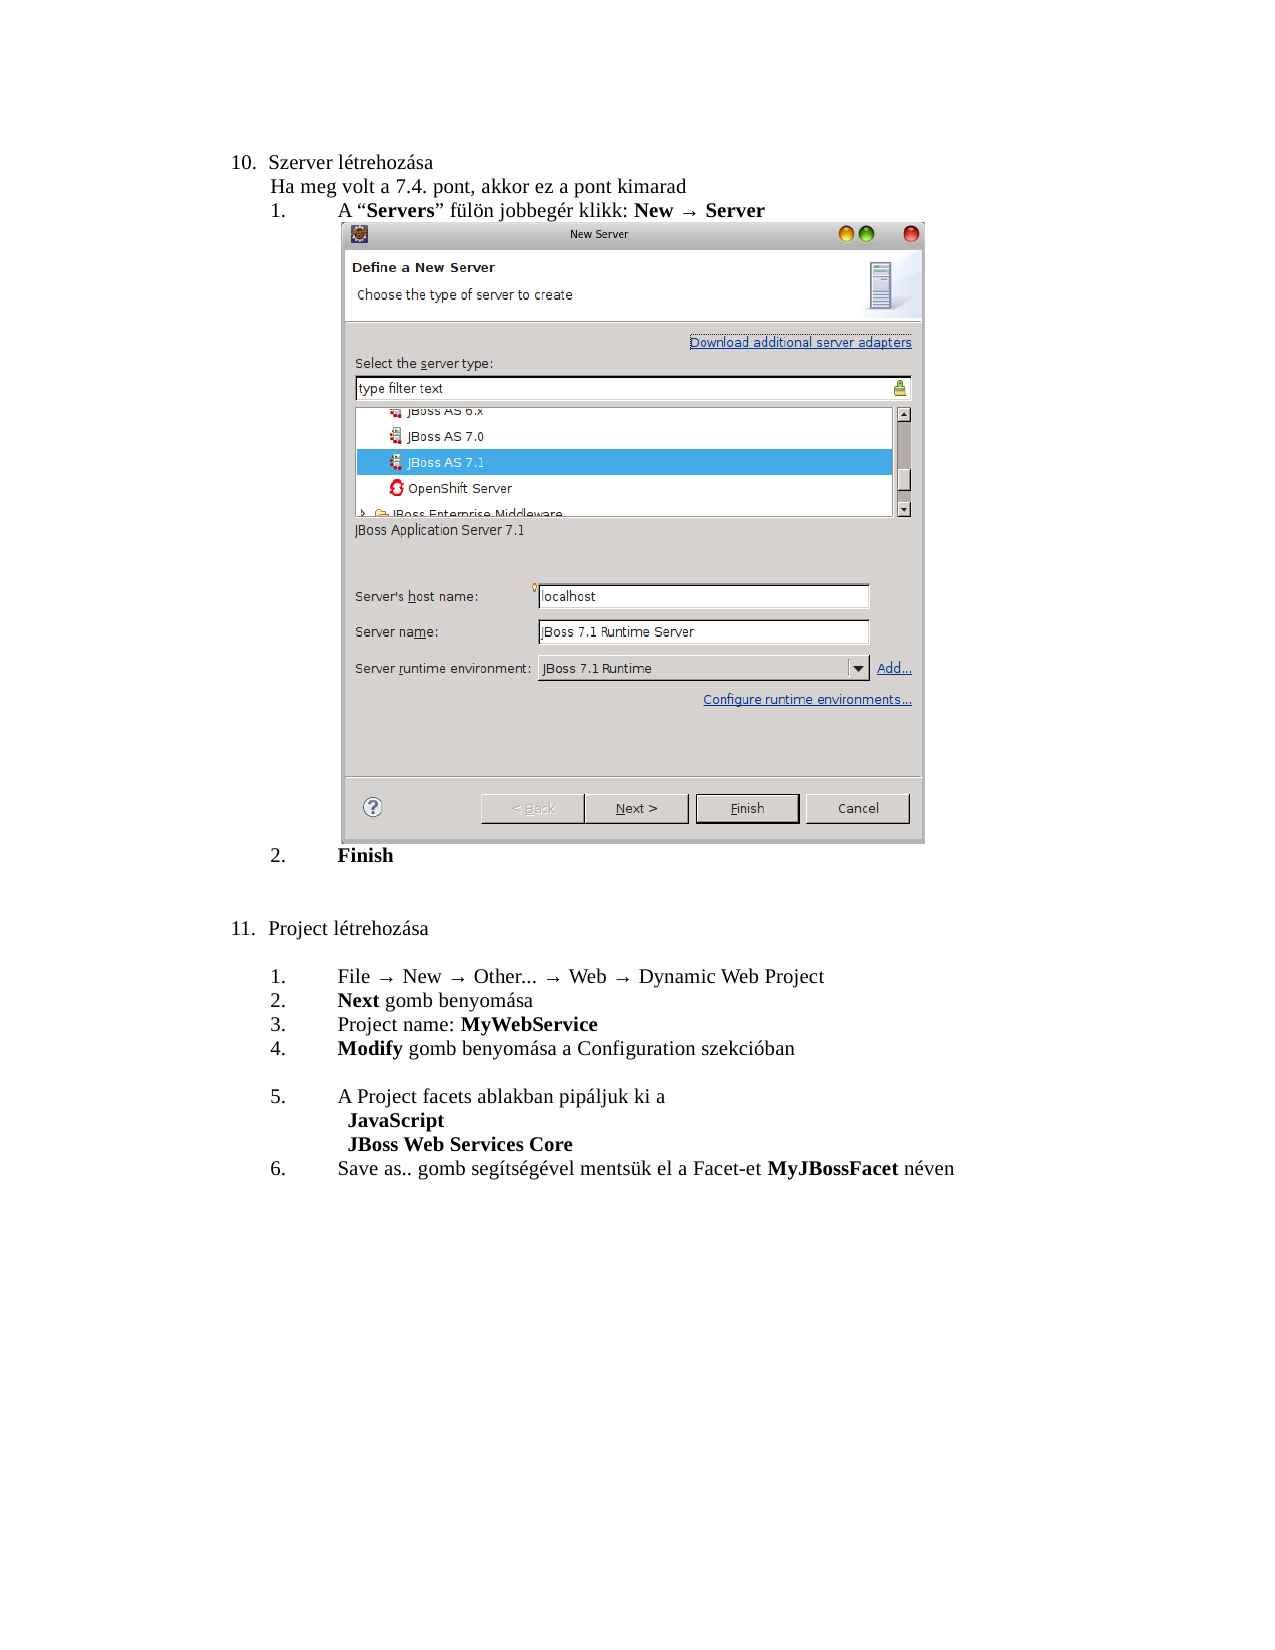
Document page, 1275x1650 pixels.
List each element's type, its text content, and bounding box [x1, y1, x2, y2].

picture [341, 222, 925, 844]
text JBoss Web Services Core [347, 1132, 1087, 1156]
list Szerver létrehozása [231, 150, 1087, 174]
text 2. Next gomb benyomása [270, 988, 1087, 1012]
text 5. A Project facets ablakban pipáljuk ki a [270, 1084, 1087, 1108]
text 1. A “Servers” fülön jobbegér klikk: New → Server [270, 198, 1087, 222]
text 1. File → New → Other... → Web → Dynamic Web Project [270, 963, 1087, 988]
text JavaScript [347, 1108, 1087, 1132]
text Ha meg volt a 7.4. pont, akkor ez a pont kimarad [270, 174, 1087, 198]
text 2. Finish [270, 843, 1087, 867]
text 3. Project name: MyWebService [270, 1012, 1087, 1036]
text 6. Save as.. gomb segítségével mentsük el a Facet-et MyJBossFacet néven [270, 1156, 1087, 1180]
list Project létrehozása [231, 915, 1087, 939]
text 4. Modify gomb benyomása a Configuration szekcióban [270, 1036, 1087, 1060]
